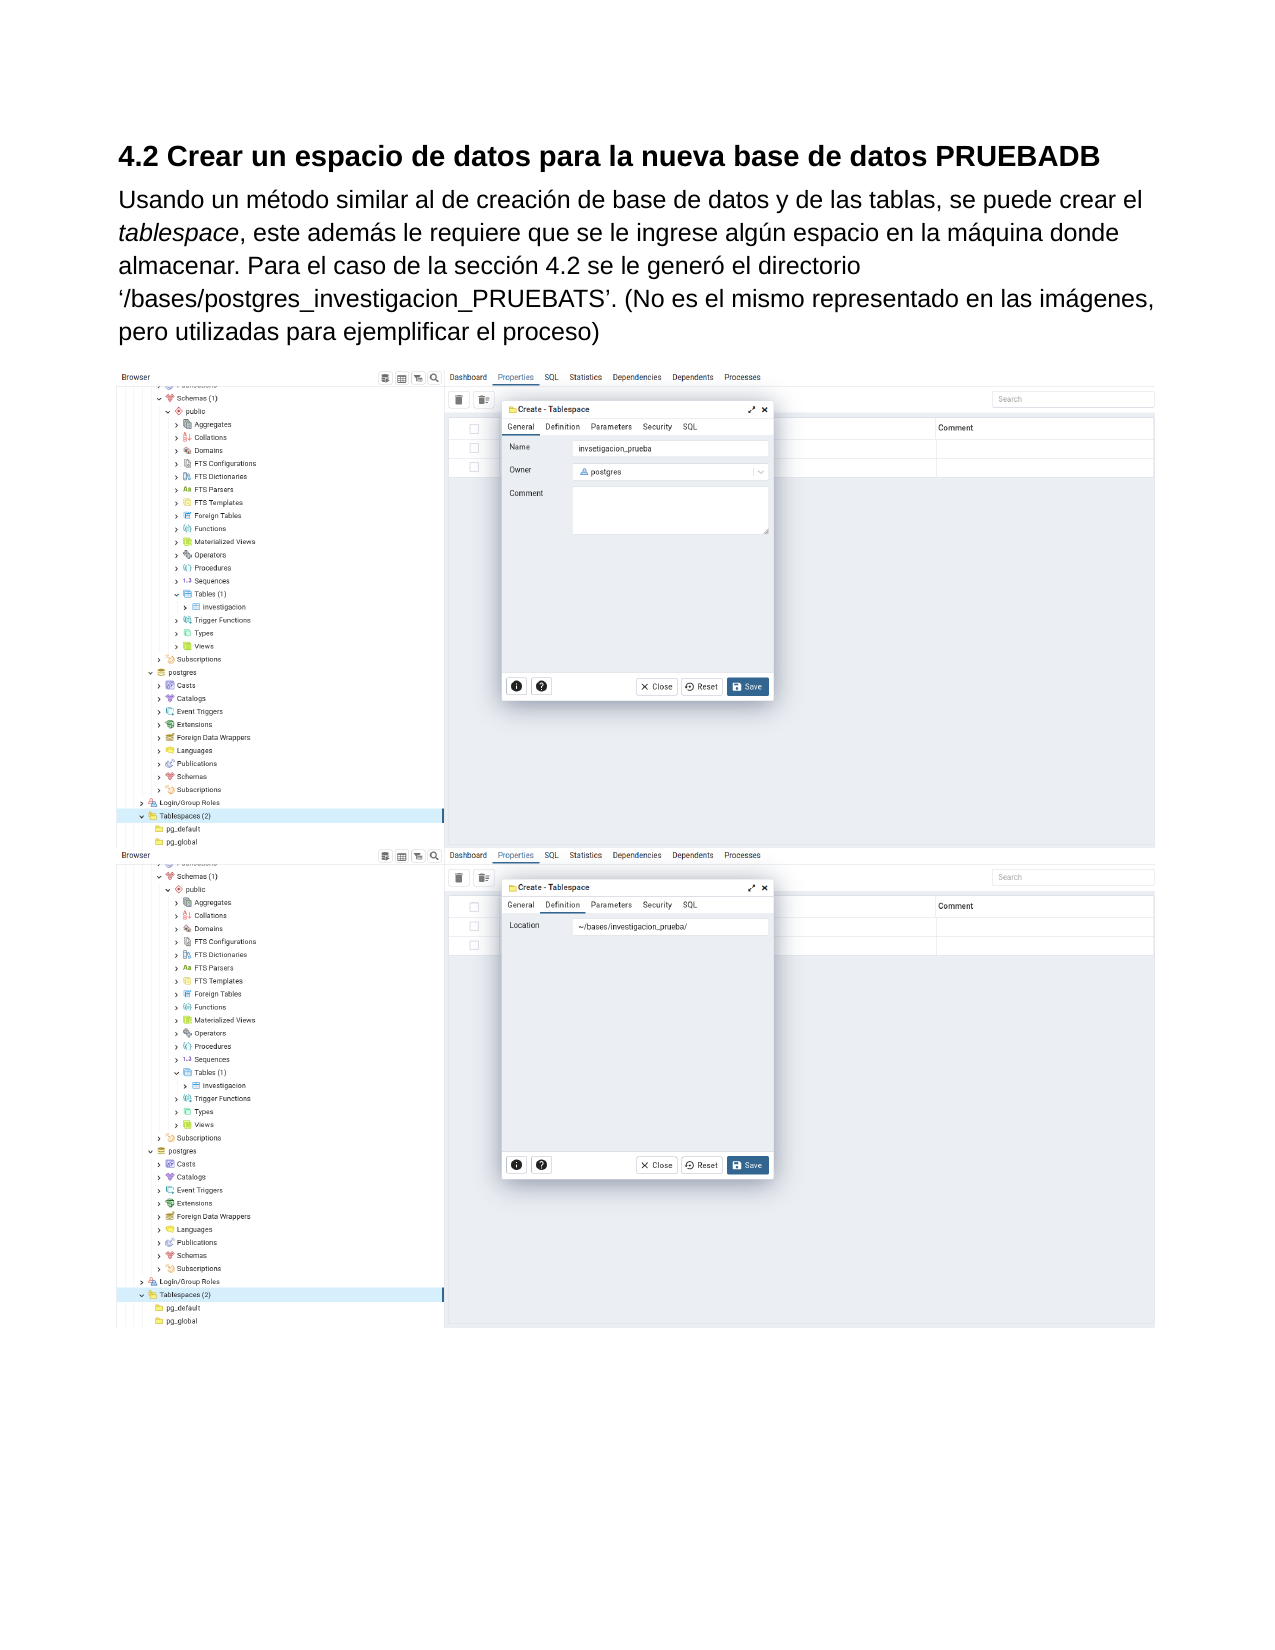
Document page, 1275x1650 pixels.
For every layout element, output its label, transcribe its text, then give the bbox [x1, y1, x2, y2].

subtitle 4.2 Crear un espacio de datos para la nueva base de datos PRUEBADB [118, 139, 1157, 172]
text Usando un método similar al de creación de base de datos y de las tablas, se puede crear el tablespace, este además le requiere que se le ingrese algún espacio en la máquina donde almacenar. Para el caso de la sección 4.2 se le generó el directorio ‘/bases/postgres_investigacion_PRUEBATS’. (No es el mismo representado en las imágenes, pero utilizadas para ejemplificar el proceso) [118, 185, 1157, 346]
picture [116, 370, 1155, 1328]
